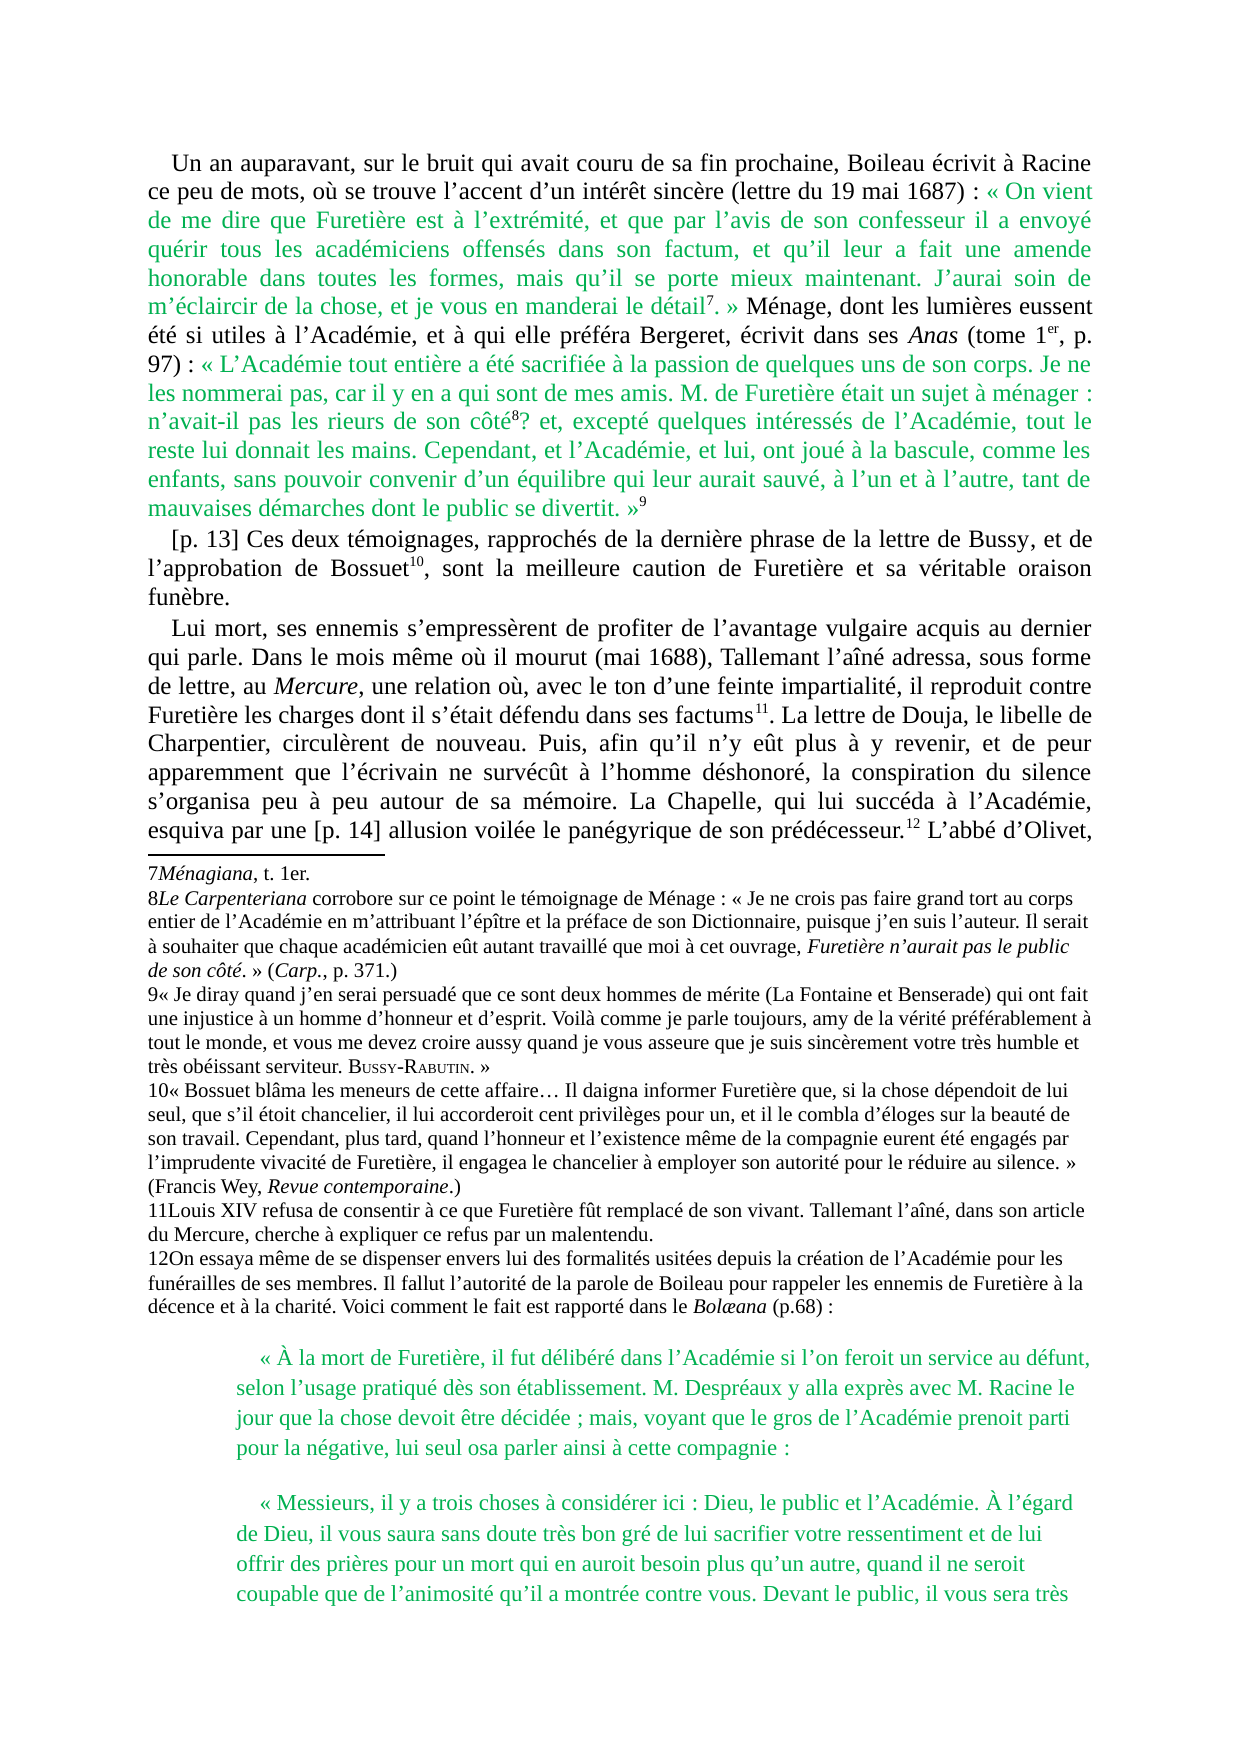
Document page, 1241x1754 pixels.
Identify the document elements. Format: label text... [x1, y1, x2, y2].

text « Bossuet blâma les meneurs de cette affaire… Il daigna informer Furetière que, si la chose dépendoit de lui seul, que s’il étoit chancelier, il lui accorderoit cent privilèges pour un, et il le combla d’éloges sur la beauté de son travail. Cependant, plus tard, quand l’honneur et l’existence même de la compagnie eurent été engagés par l’imprudente vivacité de Furetière, il engagea le chancelier à employer son autorité pour le réduire au silence. » (Francis Wey, Revue contemporaine.) [148, 1078, 1093, 1198]
text Un an auparavant, sur le bruit qui avait couru de sa fin prochaine, Boileau écrivit à Racine ce peu de mots, où se trouve l’accent d’un intérêt sincère (lettre du 19 mai 1687) : « On vient de me dire que Furetière est à l’extrémité, et que par l’avis de son confesseur il a envoyé quérir tous les académiciens offensés dans son factum, et qu’il leur a fait une amende honorable dans toutes les formes, mais qu’il se porte mieux maintenant. J’aurai soin de m’éclaircir de la chose, et je vous en manderai le détail. » Ménage, dont les lumières eussent été si utiles à l’Académie, et à qui elle préféra Bergeret, écrivit dans ses Anas (tome 1er, p. 97) : « L’Académie tout entière a été sacrifiée à la passion de quelques uns de son corps. Je ne les nommerai pas, car il y en a qui sont de mes amis. M. de Furetière était un sujet à ménager : n’avait-il pas les rieurs de son côté? et, excepté quelques intéressés de l’Académie, tout le reste lui donnait les mains. Cependant, et l’Académie, et lui, ont joué à la bascule, comme les enfants, sans pouvoir convenir d’un équilibre qui leur aurait sauvé, à l’un et à l’autre, tant de mauvaises démarches dont le public se divertit. » [148, 148, 1093, 521]
text On essaya même de se dispenser envers lui des formalités usitées depuis la création de l’Académie pour les funérailles de ses membres. Il fallut l’autorité de la parole de Boileau pour rappeler les ennemis de Furetière à la décence et à la charité. Voici comment le fait est rapporté dans le Bolæana (p.68) : [148, 1246, 1093, 1318]
text Louis XIV refusa de consentir à ce que Furetière fût remplacé de son vivant. Tallemant l’aîné, dans son article du Mercure, cherche à expliquer ce refus par un malentendu. [148, 1198, 1093, 1246]
text Lui mort, ses ennemis s’empressèrent de profiter de l’avantage vulgaire acquis au dernier qui parle. Dans le mois même où il mourut (mai 1688), Tallemant l’aîné adressa, sous forme de lettre, au Mercure, une relation où, avec le ton d’une feinte impartialité, il reproduit contre Furetière les charges dont il s’était défendu dans ses factums. La lettre de Douja, le libelle de Charpentier, circulèrent de nouveau. Puis, afin qu’il n’y eût plus à y revenir, et de peur apparemment que l’écrivain ne survécût à l’homme déshonoré, la conspiration du silence s’organisa peu à peu autour de sa mémoire. La Chapelle, qui lui succéda à l’Académie, esquiva par une [p. 14] allusion voilée le panégyrique de son prédécesseur. L’abbé d’Olivet, [148, 613, 1093, 843]
text « À la mort de Furetière, il fut délibéré dans l’Académie si l’on feroit un service au défunt, selon l’usage pratiqué dès son établissement. M. Despréaux y alla exprès avec M. Racine le jour que la chose devoit être décidée ; mais, voyant que le gros de l’Académie prenoit parti pour la négative, lui seul osa parler ainsi à cette compagnie : [236, 1343, 1093, 1461]
text « Messieurs, il y a trois choses à considérer ici : Dieu, le public et l’Académie. À l’égard de Dieu, il vous saura sans doute très bon gré de lui sacrifier votre ressentiment et de lui offrir des prières pour un mort qui en auroit besoin plus qu’un autre, quand il ne seroit coupable que de l’animosité qu’il a montrée contre vous. Devant le public, il vous sera très [236, 1489, 1093, 1606]
text « Je diray quand j’en serai persuadé que ce sont deux hommes de mérite (La Fontaine et Benserade) qui ont fait une injustice à un homme d’honneur et d’esprit. Voilà comme je parle toujours, amy de la vérité préférablement à tout le monde, et vous me devez croire aussy quand je vous asseure que je suis sincèrement votre très humble et très obéissant serviteur. Bussy-Rabutin. » [148, 982, 1093, 1078]
text [p. 13] Ces deux témoignages, rapprochés de la dernière phrase de la lettre de Bussy, et de l’approbation de Bossuet, sont la meilleure caution de Furetière et sa véritable oraison funèbre. [148, 524, 1093, 611]
text Ménagiana, t. 1er. [148, 861, 1093, 885]
text Le Carpenteriana corrobore sur ce point le témoignage de Ménage : « Je ne crois pas faire grand tort au corps entier de l’Académie en m’attribuant l’épître et la préface de son Dictionnaire, puisque j’en suis l’auteur. Il serait à souhaiter que chaque académicien eût autant travaillé que moi à cet ouvrage, Furetière n’aurait pas le public de son côté. » (Carp., p. 371.) [148, 885, 1093, 982]
